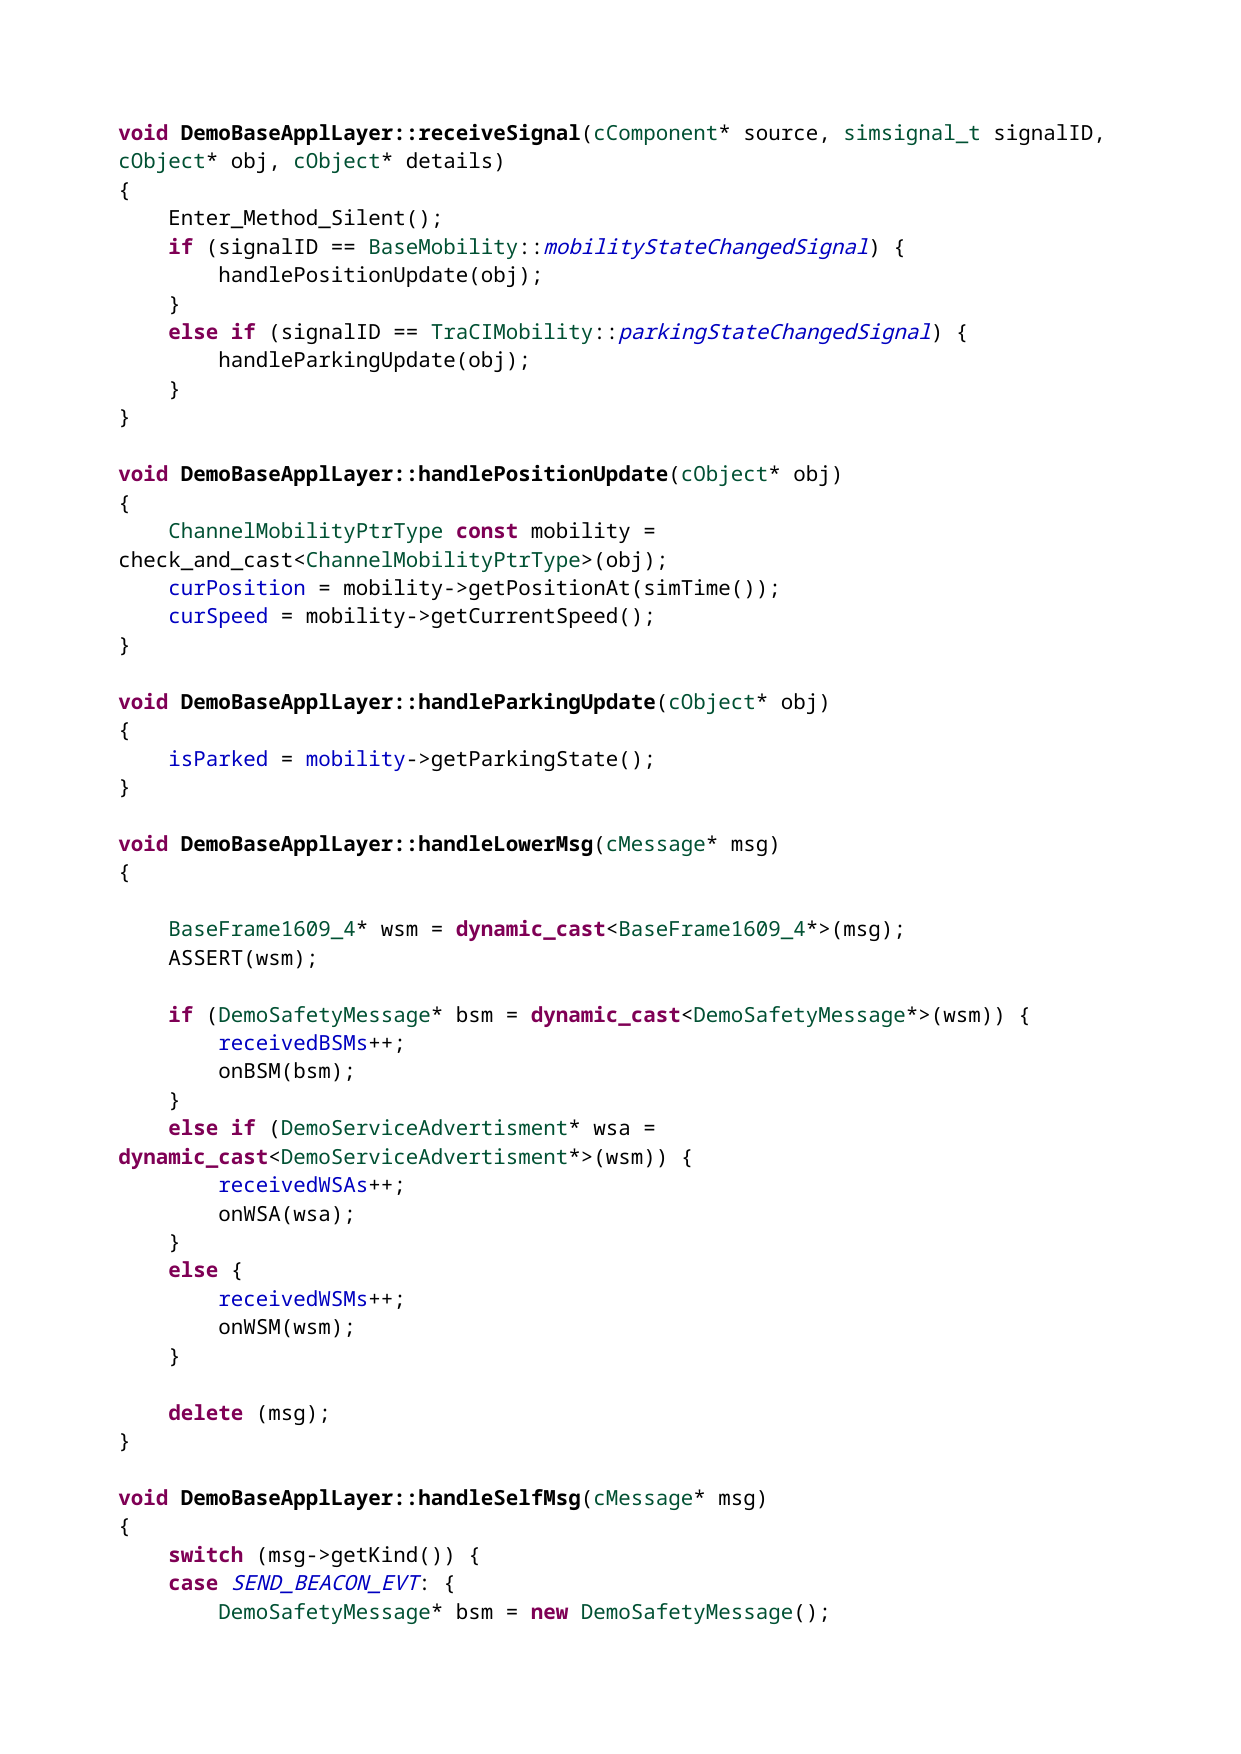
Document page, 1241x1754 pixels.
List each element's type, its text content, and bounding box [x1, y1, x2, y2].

text case SEND_BEACON_EVT: { [118, 1568, 1122, 1597]
text Enter_Method_Silent(); [118, 203, 1122, 232]
text if (signalID == BaseMobility::mobilityStateChangedSignal) { [118, 232, 1122, 260]
text handlePositionUpdate(obj); [118, 260, 1122, 289]
text void DemoBaseApplLayer::receiveSignal(cComponent* source, simsignal_t signalID, cObject* obj, cObject* details) [118, 118, 1122, 175]
text else { [118, 1256, 1122, 1284]
text ChannelMobilityPtrType const mobility = check_and_cast<ChannelMobilityPtrType>(obj); [118, 516, 1122, 573]
text switch (msg->getKind()) { [118, 1540, 1122, 1568]
text DemoSafetyMessage* bsm = new DemoSafetyMessage(); [118, 1597, 1122, 1625]
text } [118, 402, 1122, 431]
text void DemoBaseApplLayer::handleParkingUpdate(cObject* obj) [118, 687, 1122, 715]
text curSpeed = mobility->getCurrentSpeed(); [118, 602, 1122, 630]
text { [118, 857, 1122, 886]
text receivedBSMs++; [118, 1028, 1122, 1057]
text } [118, 1426, 1122, 1455]
text { [118, 1512, 1122, 1540]
text } [118, 1227, 1122, 1256]
text else if (signalID == TraCIMobility::parkingStateChangedSignal) { [118, 317, 1122, 346]
text { [118, 488, 1122, 516]
text curPosition = mobility->getPositionAt(simTime()); [118, 573, 1122, 602]
text onBSM(bsm); [118, 1057, 1122, 1085]
text } [118, 289, 1122, 317]
text if (DemoSafetyMessage* bsm = dynamic_cast<DemoSafetyMessage*>(wsm)) { [118, 1000, 1122, 1028]
text void DemoBaseApplLayer::handleLowerMsg(cMessage* msg) [118, 829, 1122, 857]
text else if (DemoServiceAdvertisment* wsa = dynamic_cast<DemoServiceAdvertisment*>(wsm)) { [118, 1113, 1122, 1170]
text } [118, 1085, 1122, 1113]
text void DemoBaseApplLayer::handlePositionUpdate(cObject* obj) [118, 459, 1122, 488]
text delete (msg); [118, 1398, 1122, 1426]
text } [118, 1341, 1122, 1369]
text { [118, 175, 1122, 203]
text } [118, 374, 1122, 402]
text onWSM(wsm); [118, 1312, 1122, 1341]
text handleParkingUpdate(obj); [118, 346, 1122, 374]
text BaseFrame1609_4* wsm = dynamic_cast<BaseFrame1609_4*>(msg); [118, 914, 1122, 943]
text } [118, 630, 1122, 658]
text void DemoBaseApplLayer::handleSelfMsg(cMessage* msg) [118, 1483, 1122, 1512]
text } [118, 772, 1122, 801]
text receivedWSAs++; [118, 1170, 1122, 1199]
text onWSA(wsa); [118, 1199, 1122, 1227]
text receivedWSMs++; [118, 1284, 1122, 1312]
text ASSERT(wsm); [118, 943, 1122, 971]
text { [118, 715, 1122, 744]
text isParked = mobility->getParkingState(); [118, 744, 1122, 772]
